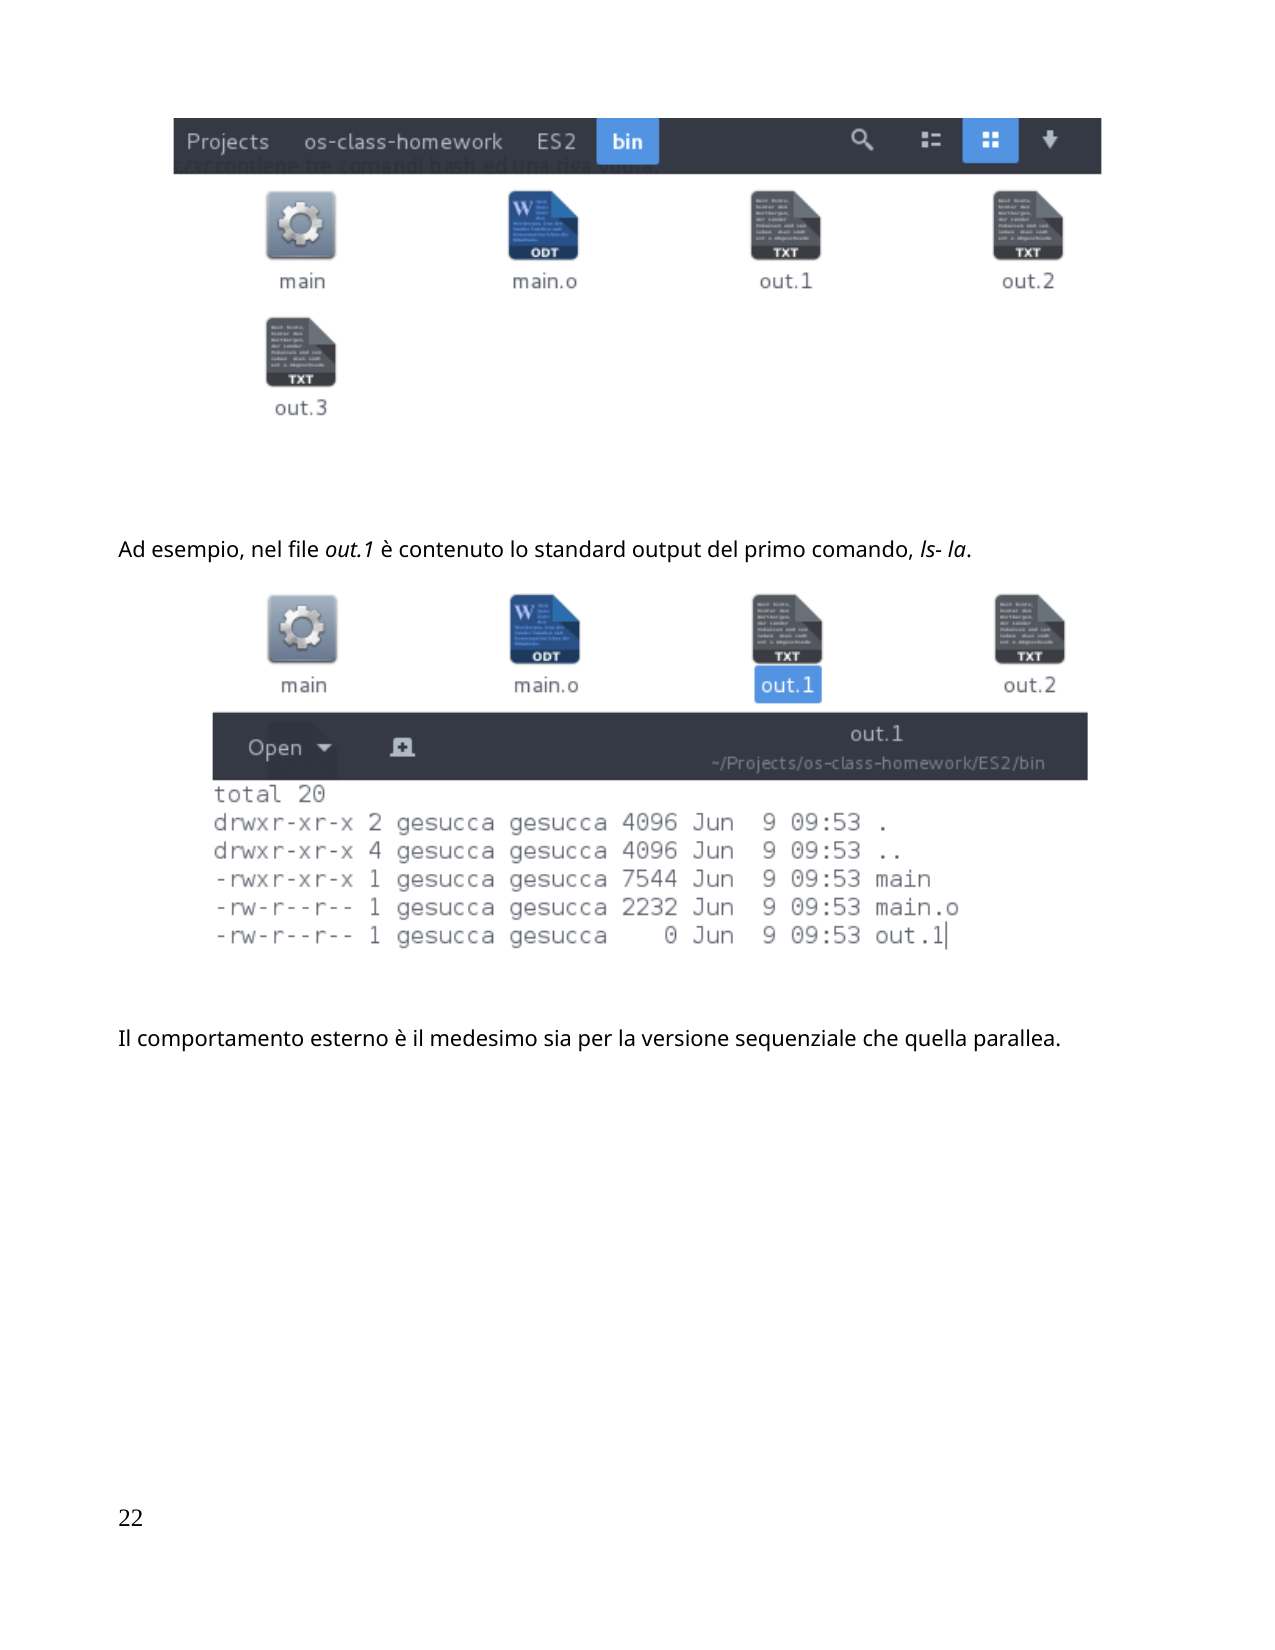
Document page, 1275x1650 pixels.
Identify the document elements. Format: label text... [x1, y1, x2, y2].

picture [212, 578, 1088, 964]
picture [173, 118, 1102, 445]
text Il comportamento esterno è il medesimo sia per la versione sequenziale che quella parallea. [118, 1023, 1157, 1053]
text Ad esempio, nel file out.1 è contenuto lo standard output del primo comando, ls- la. [118, 534, 1157, 564]
